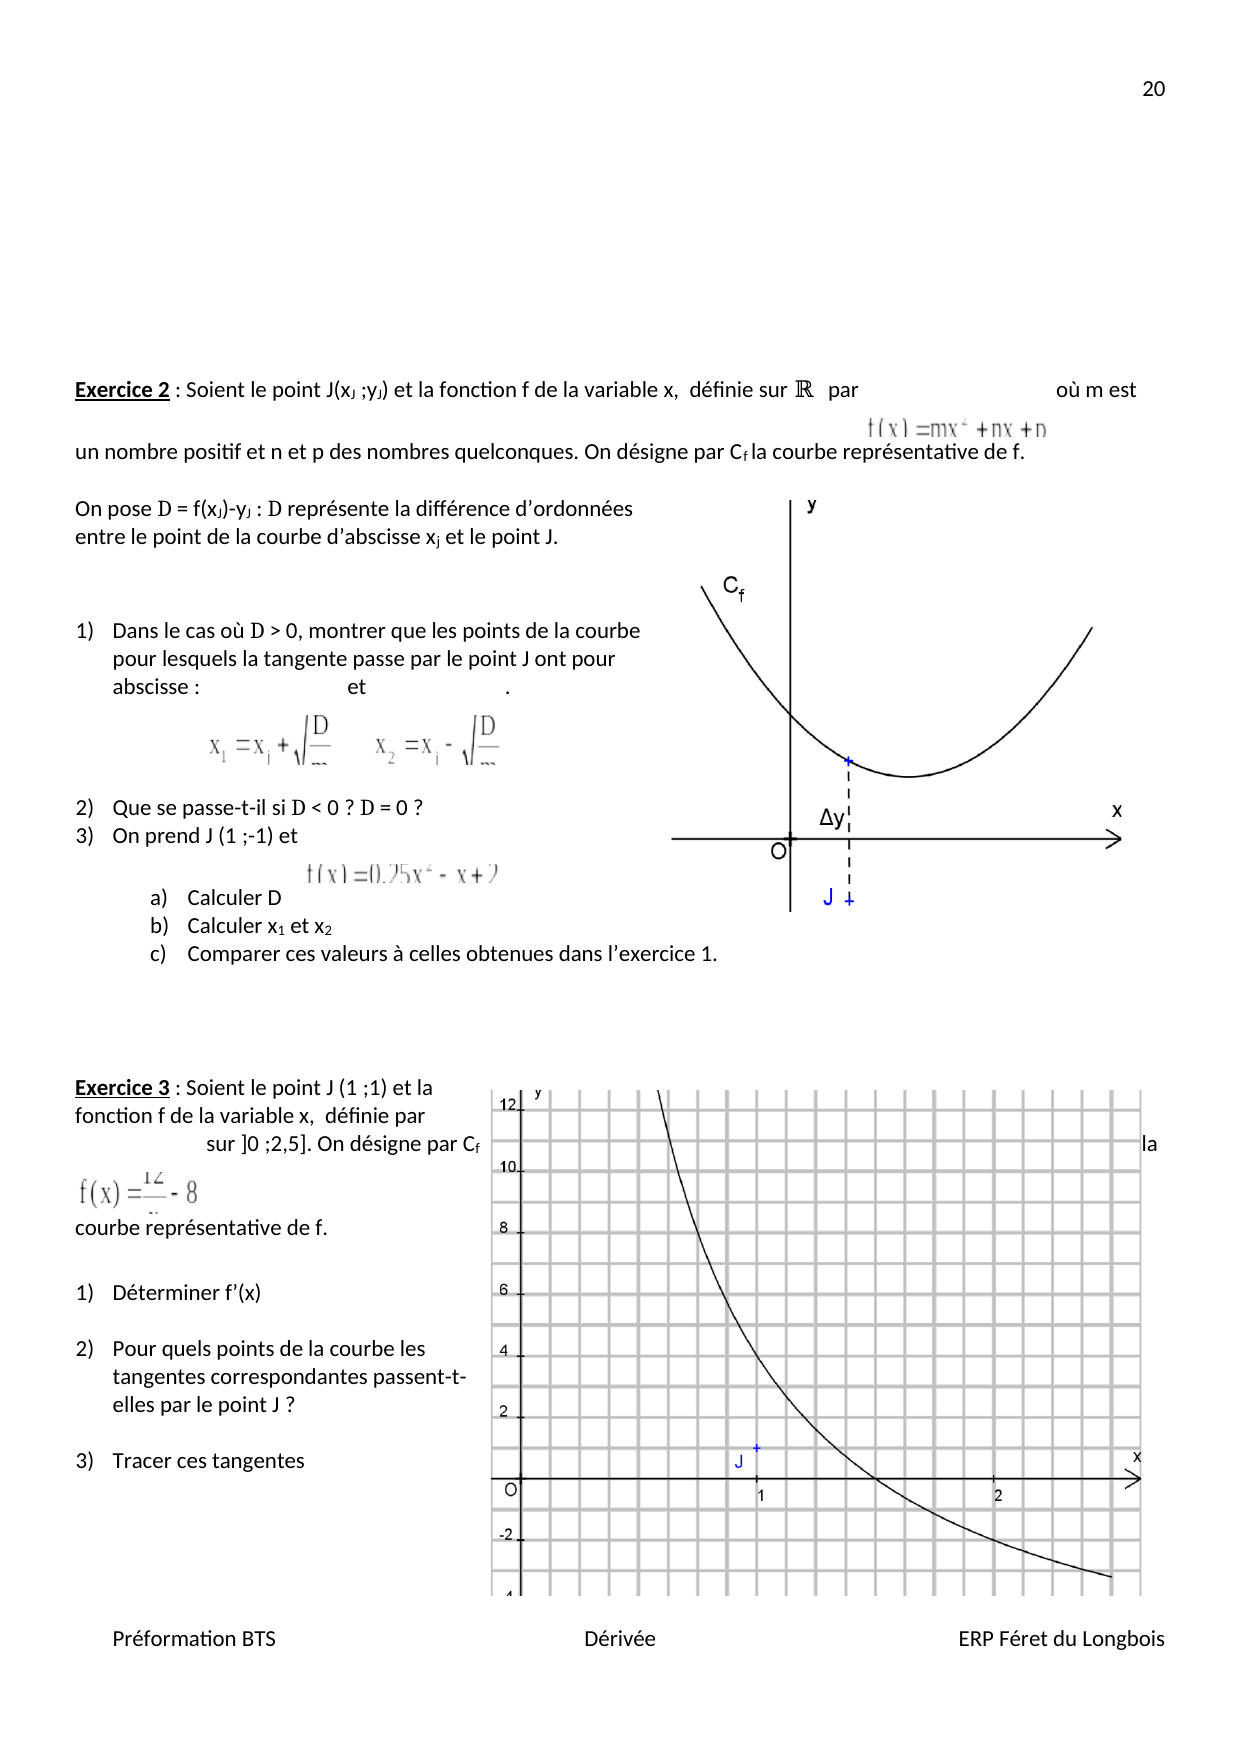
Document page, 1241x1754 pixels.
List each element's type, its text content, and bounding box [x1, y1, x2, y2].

list [1114, 1278, 1139, 1292]
list [818, 1278, 844, 1292]
list [1055, 1451, 1080, 1474]
list Pour quels points de la courbe les tangentes correspondantes passent-t-elles par le point J ? [75, 1334, 490, 1418]
list [759, 1278, 784, 1292]
text Exercice 2 : Soient le point J(xJ ;yJ) et la fonction f de la variable x, définie sur ℝ par où m est un nombre positif et n et p des nombres quelconques. On désigne par Cf la courbe représentative de f. [75, 375, 1165, 465]
list [877, 1278, 903, 1292]
list [1025, 1451, 1051, 1474]
list [582, 1451, 607, 1474]
list On prend J (1 ;-1) et [75, 821, 789, 883]
list [700, 1451, 725, 1474]
list [552, 1278, 578, 1292]
list [792, 883, 1165, 911]
list Comparer ces valeurs à celles obtenues dans l’exercice 1. [150, 939, 1165, 967]
list [937, 1451, 962, 1474]
list [848, 1451, 873, 1474]
list [788, 1451, 813, 1474]
list [996, 1451, 1021, 1474]
list [1084, 1278, 1109, 1292]
list [759, 1451, 784, 1474]
list [792, 793, 1165, 821]
list [552, 1451, 578, 1474]
list [877, 1451, 903, 1474]
text Exercice 3 : Soient le point J (1 ;1) et la fonction f de la variable x, définie par sur ]0 ;2,5]. On désigne par Cf la courbe représentative de f. [75, 1073, 1165, 1242]
list [966, 1451, 991, 1474]
list [523, 1451, 548, 1474]
list [641, 1451, 666, 1474]
list Tracer ces tangentes [75, 1446, 490, 1474]
list [1084, 1451, 1109, 1474]
list [1142, 1446, 1165, 1474]
list [937, 1278, 962, 1292]
list [641, 1278, 666, 1292]
list [670, 1451, 696, 1474]
list Calculer D [150, 883, 789, 911]
list [788, 1278, 813, 1292]
list [611, 1278, 636, 1292]
list [1142, 1334, 1165, 1418]
list [907, 1278, 932, 1292]
list [996, 1278, 1021, 1292]
list [1055, 1278, 1080, 1292]
list [582, 1278, 607, 1292]
list [670, 1278, 696, 1292]
list [1025, 1278, 1051, 1292]
list [523, 1278, 548, 1292]
list [493, 1451, 518, 1474]
list Que se passe-t-il si D < 0 ? D = 0 ? [75, 793, 789, 821]
list Déterminer f’(x) [75, 1278, 490, 1306]
list Calculer x1 et x2 [150, 911, 1165, 939]
list [730, 1451, 755, 1474]
list Dans le cas où D > 0, montrer que les points de la courbe pour lesquels la tangente passe par le point J ont pour abscisse : et . [75, 616, 789, 765]
list [818, 1451, 844, 1474]
list [730, 1278, 755, 1292]
list [1114, 1451, 1139, 1474]
list [1142, 1278, 1165, 1306]
text On pose D = f(xJ)-yJ : D représente la différence d’ordonnées entre le point de la courbe d’abscisse xj et le point J. [75, 494, 1165, 550]
list [848, 1278, 873, 1292]
list [792, 616, 1165, 765]
list [907, 1451, 932, 1474]
list [966, 1278, 991, 1292]
list [493, 1278, 518, 1292]
list [611, 1451, 636, 1474]
list [792, 821, 1165, 883]
